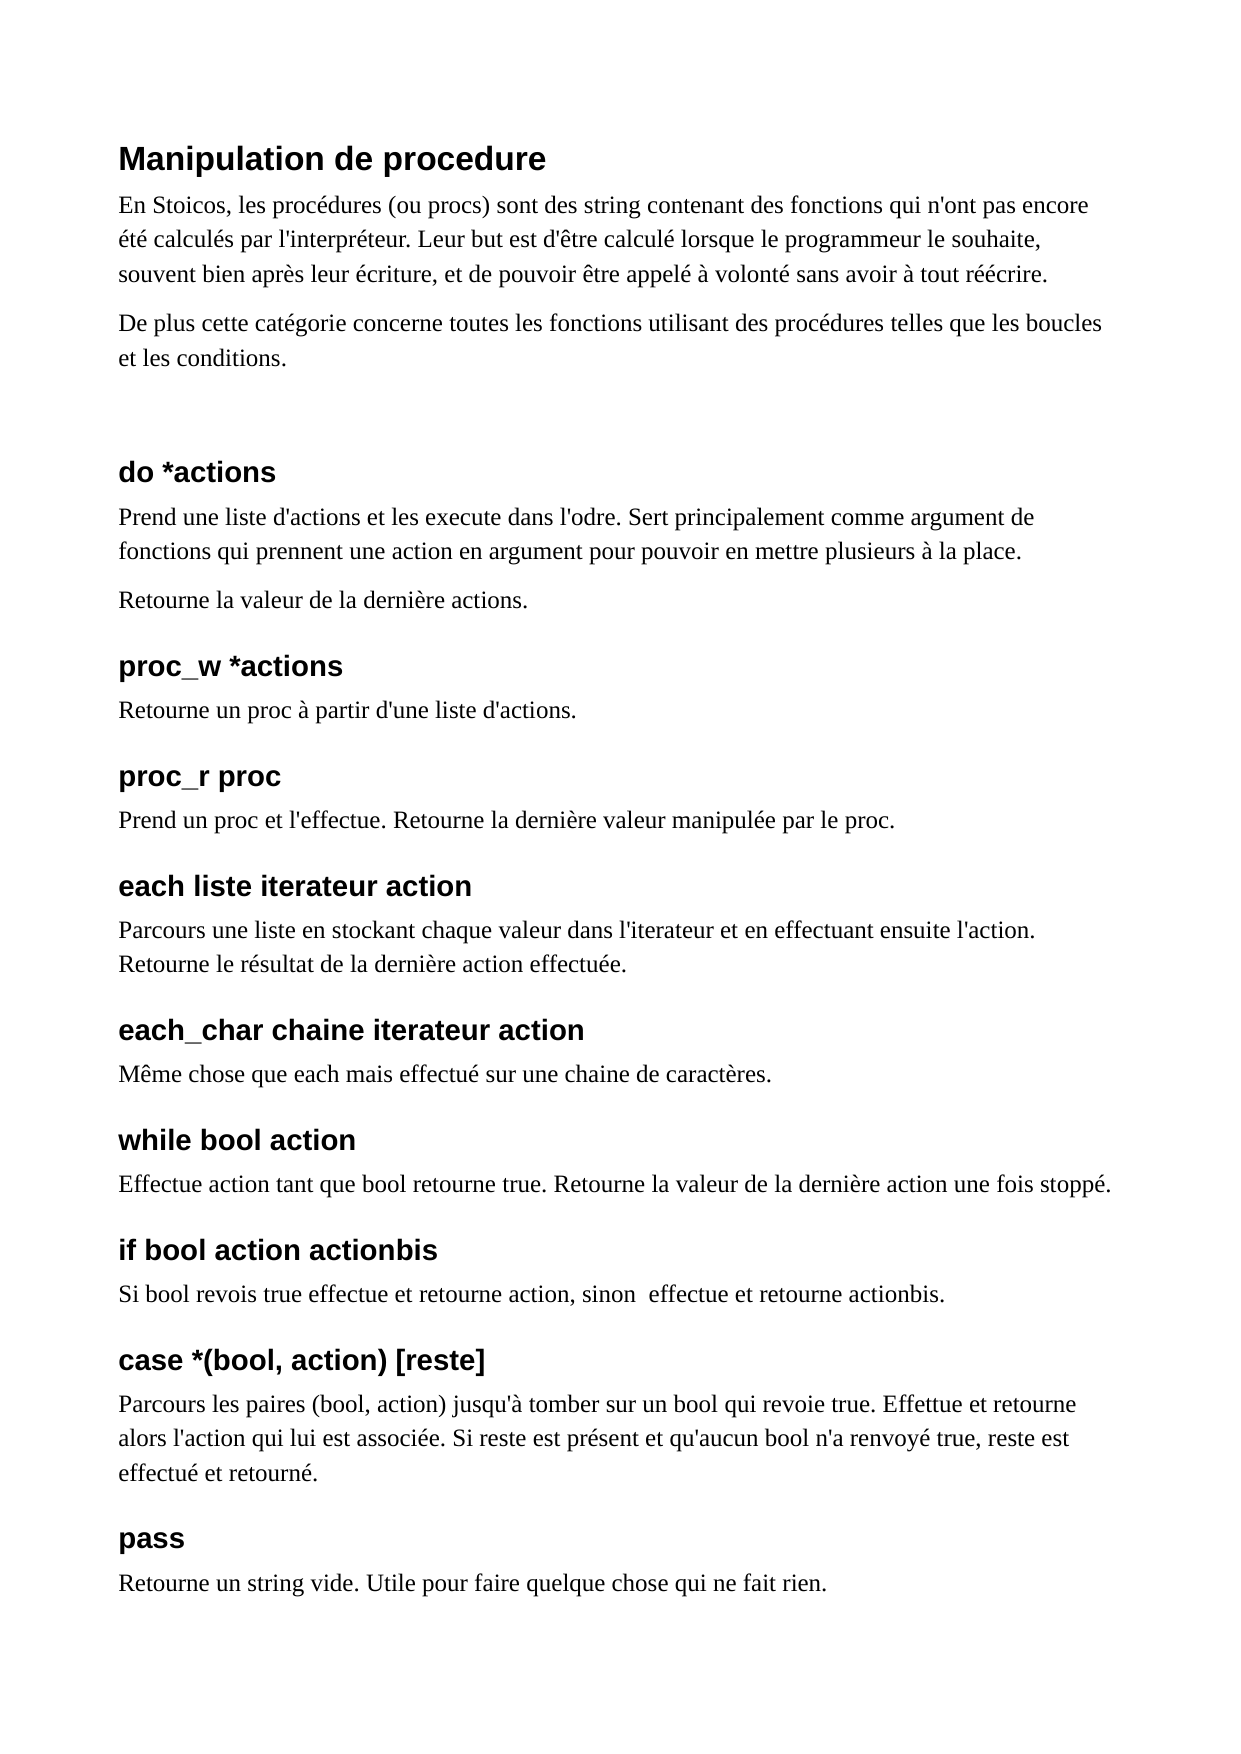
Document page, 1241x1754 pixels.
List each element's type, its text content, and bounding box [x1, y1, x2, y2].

subtitle pass [118, 1521, 1122, 1555]
subtitle do *actions [118, 455, 1122, 489]
subtitle while bool action [118, 1123, 1122, 1157]
text Parcours les paires (bool, action) jusqu'à tomber sur un bool qui revoie true. Effettue et retourne alors l'action qui lui est associée. Si reste est présent et qu'aucun bool n'a renvoyé true, reste est effectué et retourné. [118, 1389, 1122, 1487]
text Si bool revois true effectue et retourne action, sinon effectue et retourne actionbis. [118, 1279, 1122, 1308]
text Retourne un proc à partir d'une liste d'actions. [118, 695, 1122, 724]
subtitle proc_w *actions [118, 649, 1122, 682]
subtitle Manipulation de procedure [118, 139, 1122, 178]
text Prend un proc et l'effectue. Retourne la dernière valeur manipulée par le proc. [118, 805, 1122, 834]
text Même chose que each mais effectué sur une chaine de caractères. [118, 1059, 1122, 1088]
text Retourne un string vide. Utile pour faire quelque chose qui ne fait rien. [118, 1568, 1122, 1596]
subtitle proc_r proc [118, 759, 1122, 792]
text Parcours une liste en stockant chaque valeur dans l'iterateur et en effectuant ensuite l'action. Retourne le résultat de la dernière action effectuée. [118, 915, 1122, 978]
subtitle each_char chaine iterateur action [118, 1013, 1122, 1047]
subtitle each liste iterateur action [118, 868, 1122, 902]
text Effectue action tant que bool retourne true. Retourne la valeur de la dernière action une fois stoppé. [118, 1169, 1122, 1198]
text Retourne la valeur de la dernière actions. [118, 585, 1122, 614]
text Prend une liste d'actions et les execute dans l'odre. Sert principalement comme argument de fonctions qui prennent une action en argument pour pouvoir en mettre plusieurs à la place. [118, 502, 1122, 565]
subtitle if bool action actionbis [118, 1233, 1122, 1266]
text En Stoicos, les procédures (ou procs) sont des string contenant des fonctions qui n'ont pas encore été calculés par l'interpréteur. Leur but est d'être calculé lorsque le programmeur le souhaite, souvent bien après leur écriture, et de pouvoir être appelé à volonté sans avoir à tout réécrire. [118, 190, 1122, 288]
text De plus cette catégorie concerne toutes les fonctions utilisant des procédures telles que les boucles et les conditions. [118, 308, 1122, 371]
subtitle case *(bool, action) [reste] [118, 1343, 1122, 1376]
